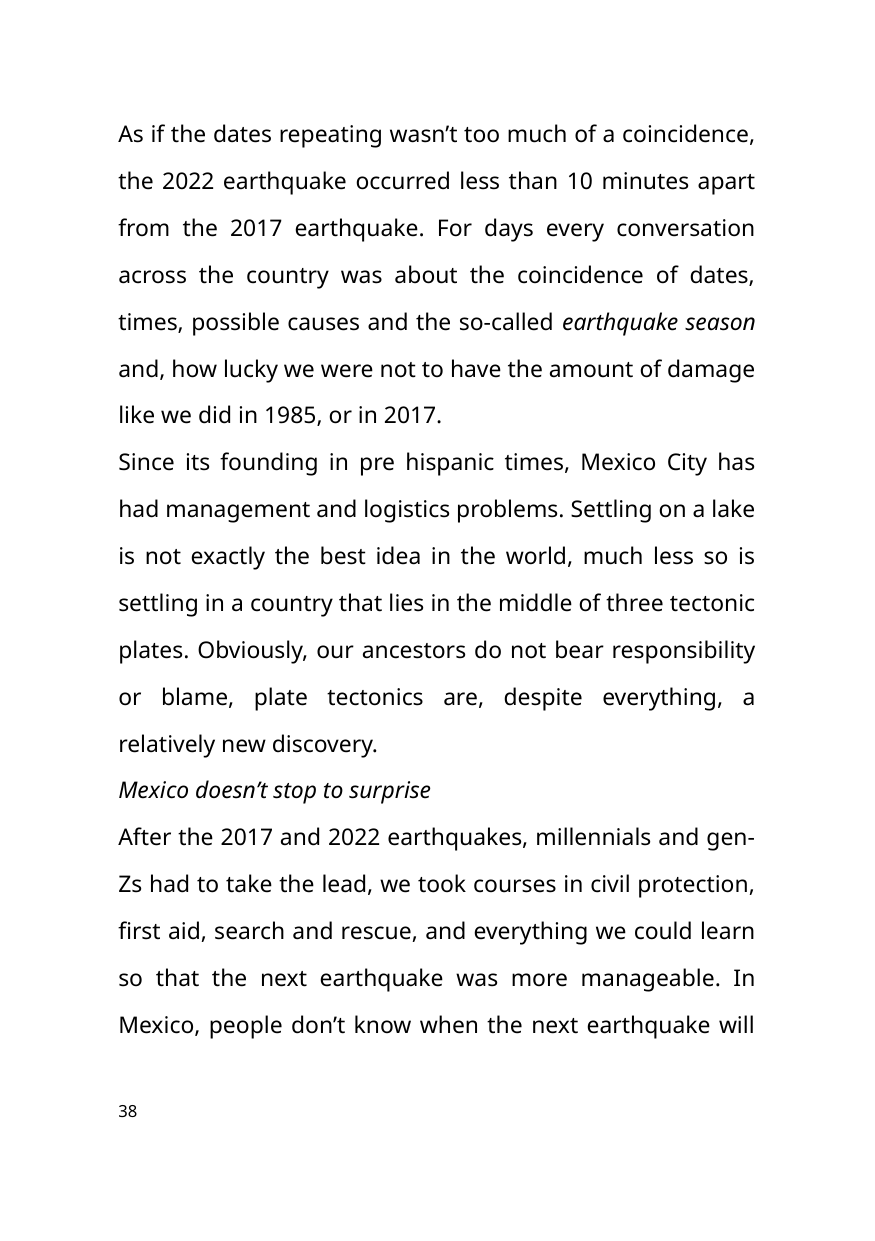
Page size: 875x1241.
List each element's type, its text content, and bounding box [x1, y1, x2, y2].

text After the 2017 and 2022 earthquakes, millennials and gen-Zs had to take the lead, we took courses in civil protection, first aid, search and rescue, and everything we could learn so that the next earthquake was more manageable. In Mexico, people don’t know when the next earthquake will [118, 821, 756, 1040]
text Mexico doesn’t stop to surprise [118, 774, 756, 806]
text Since its founding in pre hispanic times, Mexico City has had management and logistics problems. Settling on a lake is not exactly the best idea in the world, much less so is settling in a country that lies in the middle of three tectonic plates. Obviously, our ancestors do not bear responsibility or blame, plate tectonics are, despite everything, a relatively new discovery. [118, 446, 756, 759]
text As if the dates repeating wasn’t too much of a coincidence, the 2022 earthquake occurred less than 10 minutes apart from the 2017 earthquake. For days every conversation across the country was about the coincidence of dates, times, possible causes and the so-called earthquake season and, how lucky we were not to have the amount of damage like we did in 1985, or in 2017. [118, 118, 756, 431]
